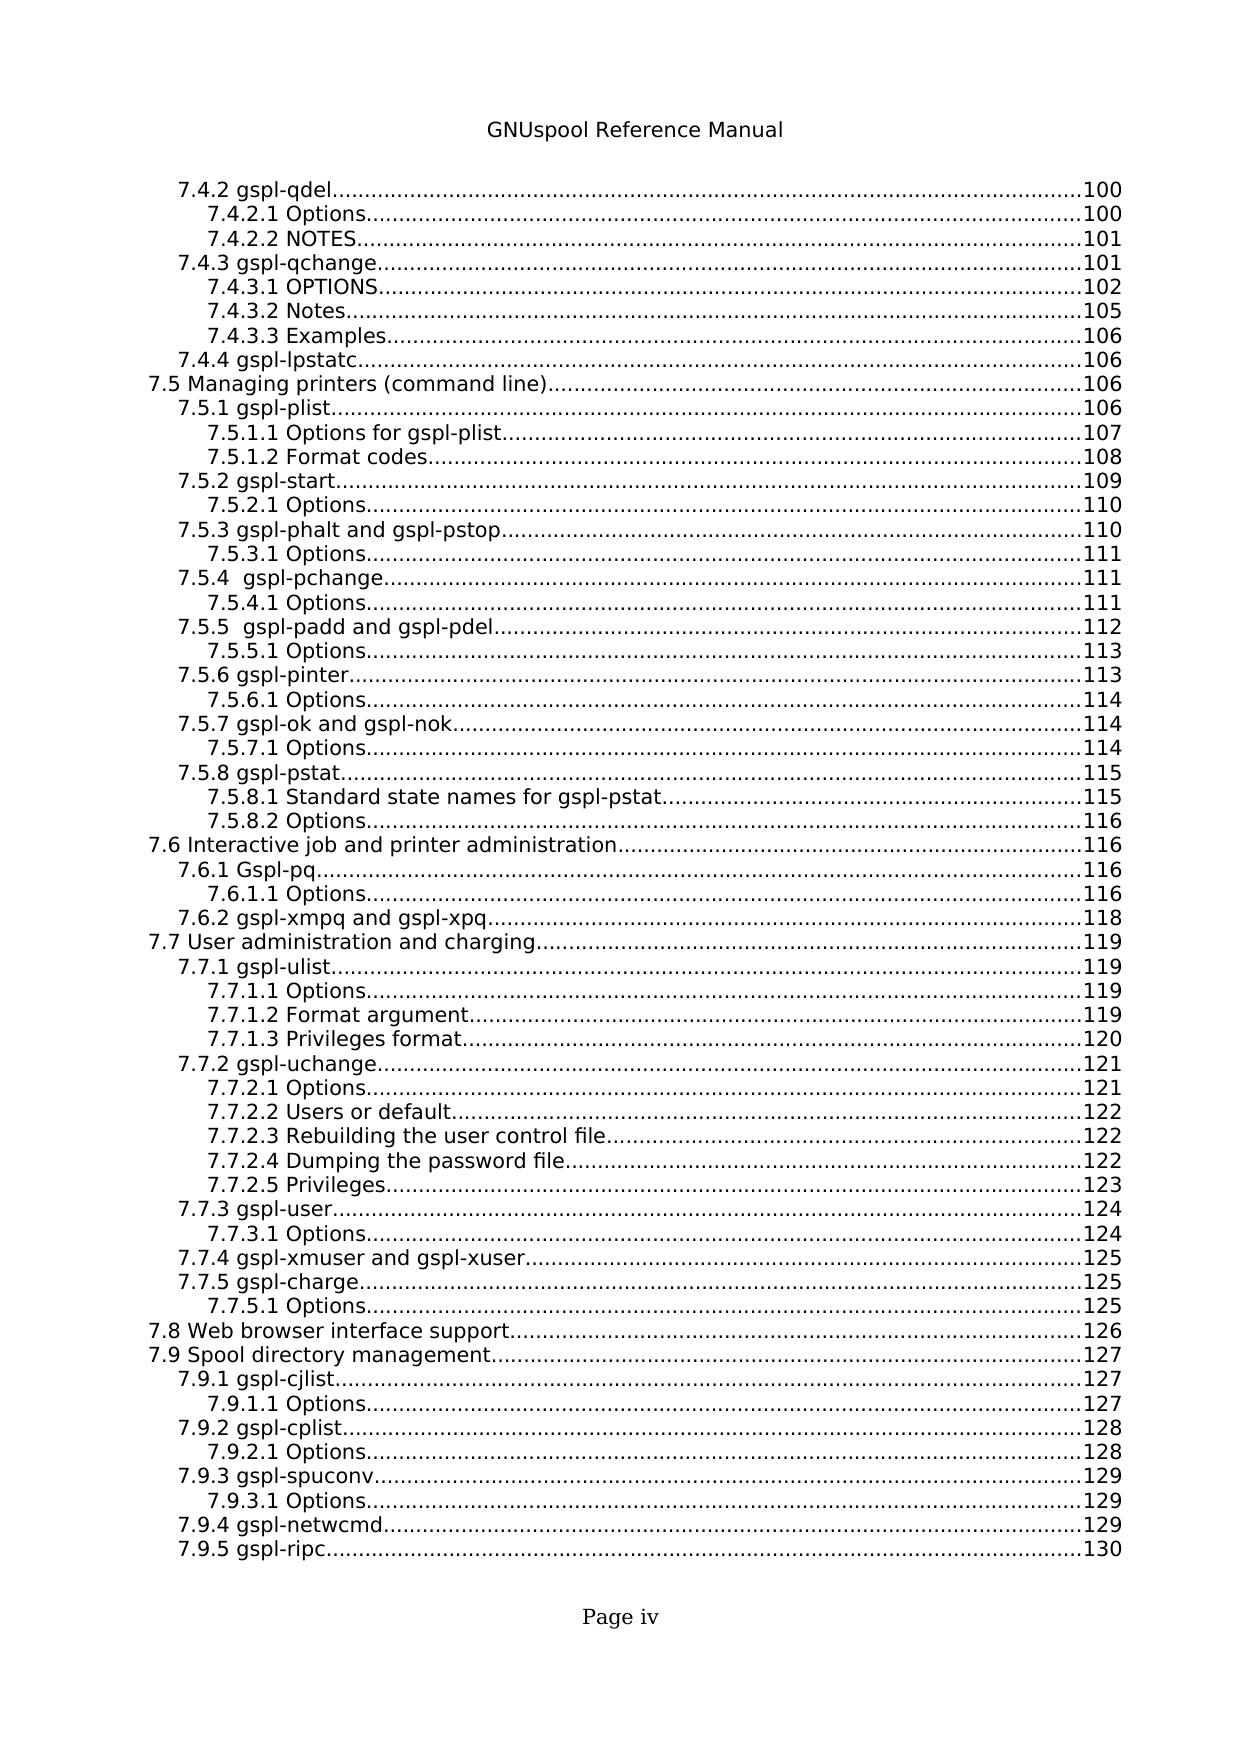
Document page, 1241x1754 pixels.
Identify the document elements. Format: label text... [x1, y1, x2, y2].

text 7.5.2.1 Options 110 [207, 494, 1122, 518]
text 7.9.2 gspl-cplist 128 [177, 1416, 1122, 1440]
text 7.5.1.2 Format codes 108 [207, 445, 1122, 469]
text 7.6.2 gspl-xmpq and gspl-xpq 118 [177, 906, 1122, 931]
text 7.5.4 gspl-pchange 111 [177, 566, 1122, 591]
text 7.7.1.2 Format argument 119 [207, 1003, 1122, 1028]
text 7.5.5 gspl-padd and gspl-pdel 112 [177, 615, 1122, 639]
text 7.7.1.1 Options 119 [207, 979, 1122, 1003]
text 7.5.7.1 Options 114 [207, 736, 1122, 761]
text 7.8 Web browser interface support 126 [148, 1319, 1122, 1343]
text 7.9.3.1 Options 129 [207, 1489, 1122, 1513]
text 7.9.4 gspl-netwcmd 129 [177, 1513, 1122, 1537]
text 7.4.3.2 Notes 105 [207, 299, 1122, 324]
text 7.4.3.3 Examples 106 [207, 324, 1122, 348]
text 7.5.5.1 Options 113 [207, 639, 1122, 663]
text 7.4.3.1 OPTIONS 102 [207, 275, 1122, 299]
text 7.9.3 gspl-spuconv 129 [177, 1464, 1122, 1489]
text 7.7 User administration and charging 119 [148, 931, 1122, 955]
text 7.5.6.1 Options 114 [207, 688, 1122, 712]
text 7.7.1.3 Privileges format 120 [207, 1028, 1122, 1052]
text 7.5.2 gspl-start 109 [177, 469, 1122, 494]
text 7.7.5 gspl-charge 125 [177, 1270, 1122, 1294]
text 7.5.7 gspl-ok and gspl-nok 114 [177, 712, 1122, 736]
text 7.4.2 gspl-qdel 100 [177, 178, 1122, 202]
text 7.4.2.1 Options 100 [207, 202, 1122, 227]
text 7.5 Managing printers (command line) 106 [148, 372, 1122, 397]
text 7.7.5.1 Options 125 [207, 1294, 1122, 1319]
text 7.9 Spool directory management 127 [148, 1343, 1122, 1367]
text 7.6.1.1 Options 116 [207, 882, 1122, 906]
text 7.7.3 gspl-user 124 [177, 1197, 1122, 1222]
text 7.7.2.4 Dumping the password file 122 [207, 1149, 1122, 1173]
text 7.6.1 Gspl-pq 116 [177, 858, 1122, 882]
text 7.4.2.2 NOTES 101 [207, 227, 1122, 251]
text 7.7.2.5 Privileges 123 [207, 1173, 1122, 1197]
text 7.9.1 gspl-cjlist 127 [177, 1367, 1122, 1392]
text 7.7.1 gspl-ulist 119 [177, 955, 1122, 979]
text 7.5.4.1 Options 111 [207, 591, 1122, 615]
text 7.5.8.1 Standard state names for gspl-pstat 115 [207, 785, 1122, 809]
text 7.7.2 gspl-uchange 121 [177, 1052, 1122, 1076]
text 7.7.3.1 Options 124 [207, 1222, 1122, 1246]
text 7.7.2.1 Options 121 [207, 1076, 1122, 1100]
text 7.5.8 gspl-pstat 115 [177, 761, 1122, 785]
text 7.6 Interactive job and printer administration 116 [148, 833, 1122, 858]
text 7.5.6 gspl-pinter 113 [177, 663, 1122, 688]
text 7.7.4 gspl-xmuser and gspl-xuser 125 [177, 1246, 1122, 1270]
text 7.5.1 gspl-plist 106 [177, 397, 1122, 421]
text 7.9.1.1 Options 127 [207, 1392, 1122, 1416]
text 7.5.3.1 Options 111 [207, 542, 1122, 566]
text 7.9.2.1 Options 128 [207, 1440, 1122, 1464]
text 7.5.3 gspl-phalt and gspl-pstop 110 [177, 518, 1122, 542]
text 7.9.5 gspl-ripc 130 [177, 1537, 1122, 1562]
text 7.4.4 gspl-lpstatc 106 [177, 348, 1122, 372]
text 7.7.2.3 Rebuilding the user control file 122 [207, 1125, 1122, 1149]
text 7.7.2.2 Users or default 122 [207, 1100, 1122, 1125]
text 7.5.8.2 Options 116 [207, 809, 1122, 833]
text 7.5.1.1 Options for gspl-plist 107 [207, 421, 1122, 445]
text 7.4.3 gspl-qchange 101 [177, 251, 1122, 275]
